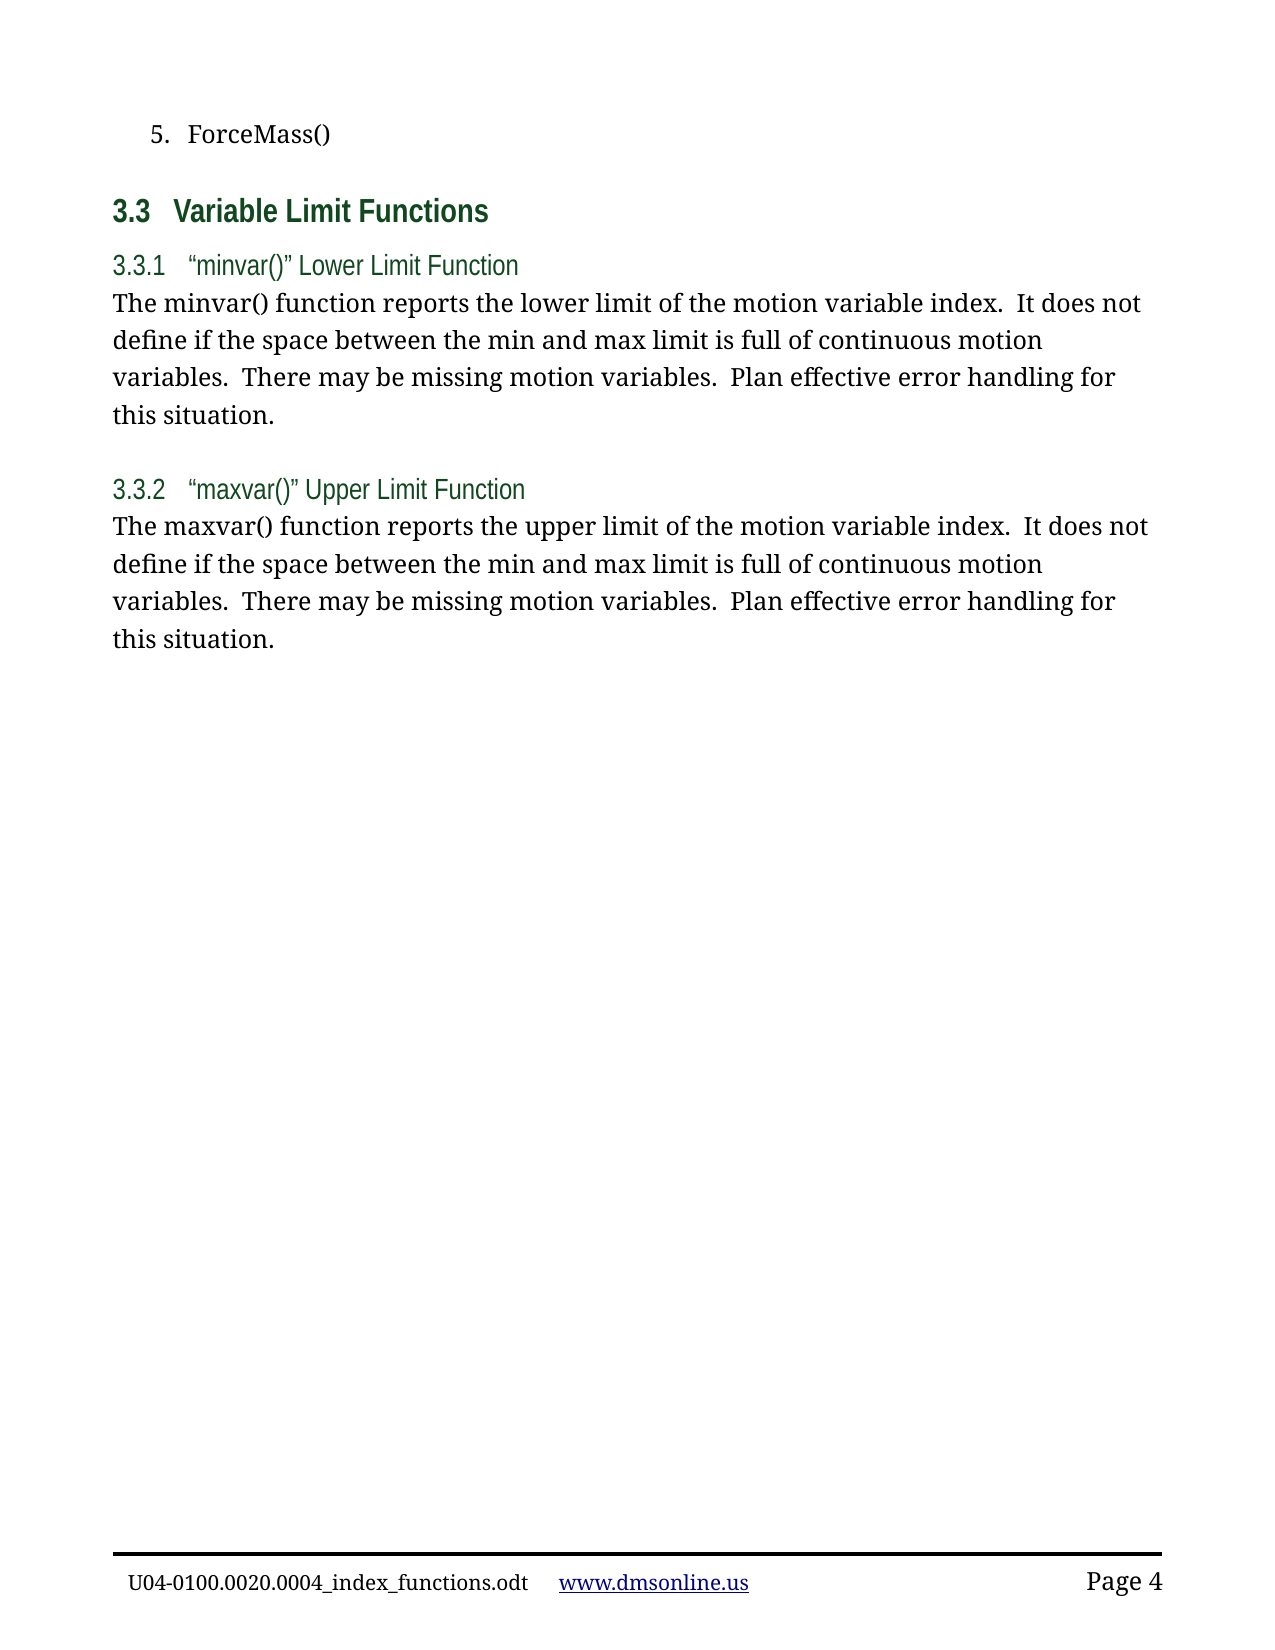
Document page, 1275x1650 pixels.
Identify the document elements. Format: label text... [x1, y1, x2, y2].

subtitle “maxvar()” Upper Limit Function [112, 472, 1162, 506]
subtitle Variable Limit Functions [112, 191, 1162, 230]
text The maxvar() function reports the upper limit of the motion variable index. It does not define if the space between the min and max limit is full of continuous motion variables. There may be missing motion variables. Plan effective error handling for this situation. [112, 509, 1162, 655]
subtitle “minvar()” Lower Limit Function [112, 248, 1162, 282]
text The minvar() function reports the lower limit of the motion variable index. It does not define if the space between the min and max limit is full of continuous motion variables. There may be missing motion variables. Plan effective error handling for this situation. [112, 285, 1162, 431]
list ForceMass() [150, 117, 1162, 151]
